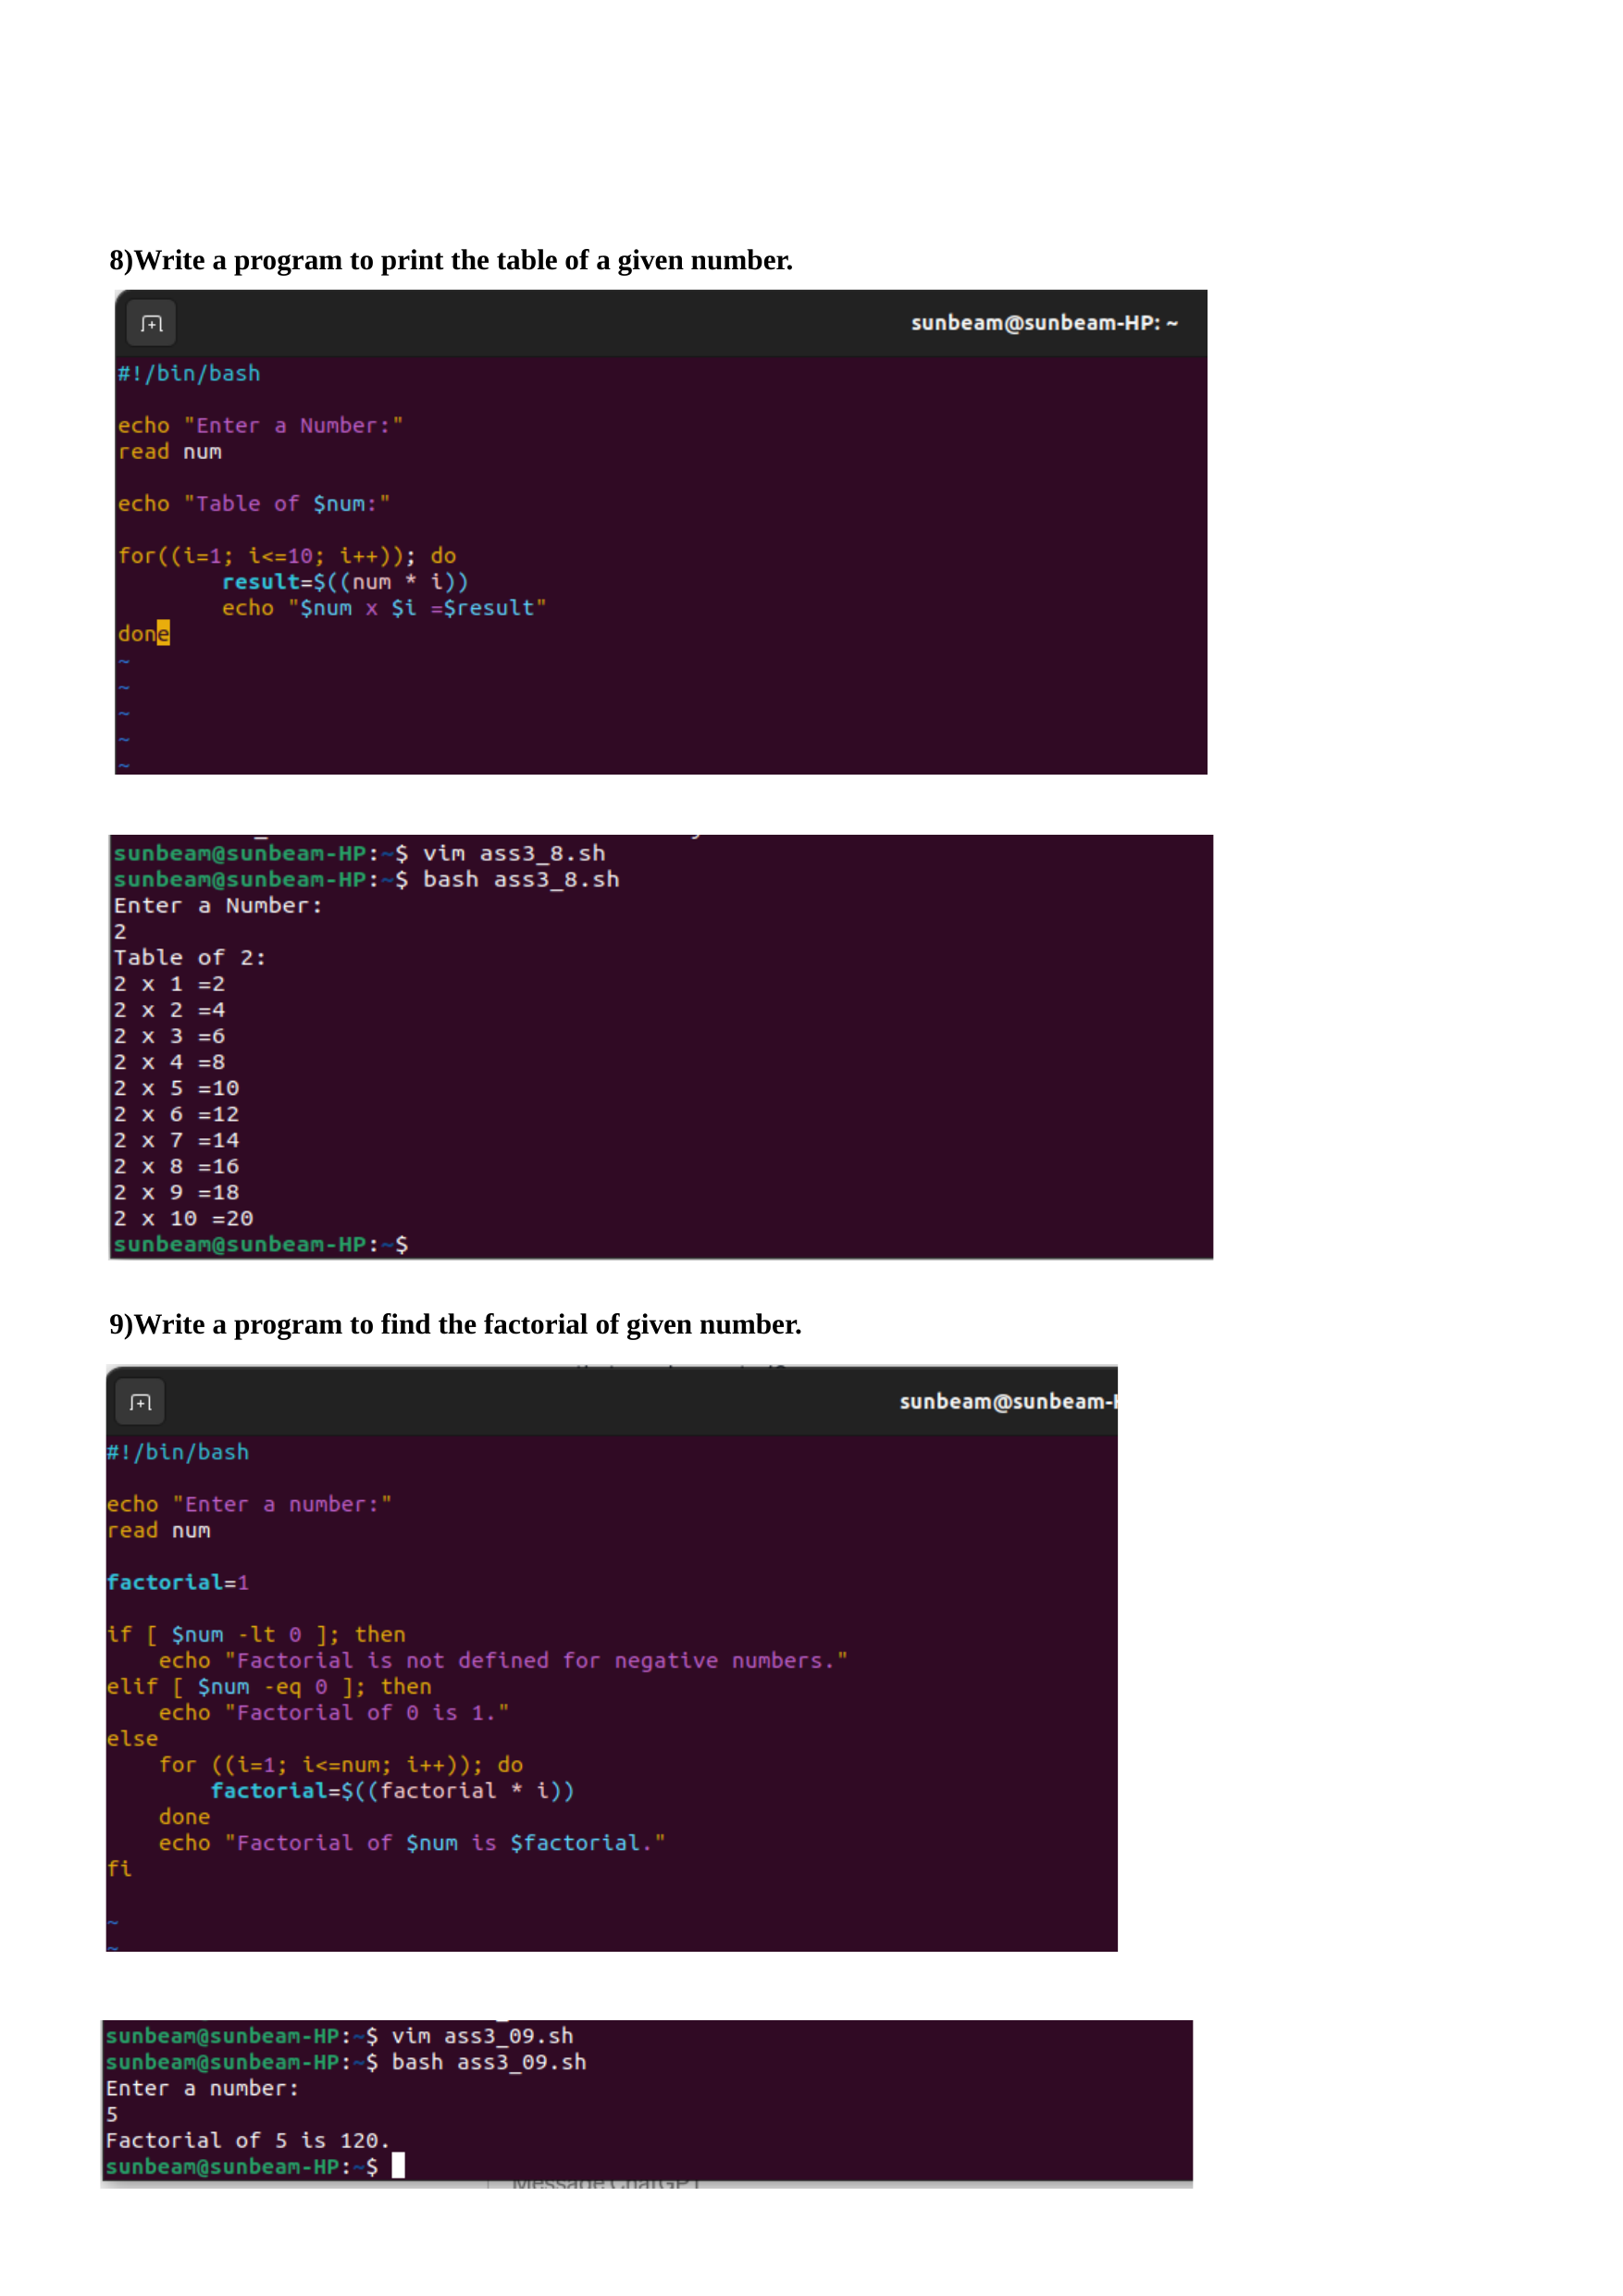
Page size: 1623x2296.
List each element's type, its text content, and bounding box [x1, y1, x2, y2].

picture [114, 290, 1208, 775]
text 9)Write a program to find the factorial of given number. [109, 1307, 1514, 1340]
picture [105, 1364, 1119, 1952]
picture [107, 835, 1214, 1260]
text 8)Write a program to print the table of a given number. [109, 242, 1514, 276]
picture [100, 2020, 1194, 2189]
